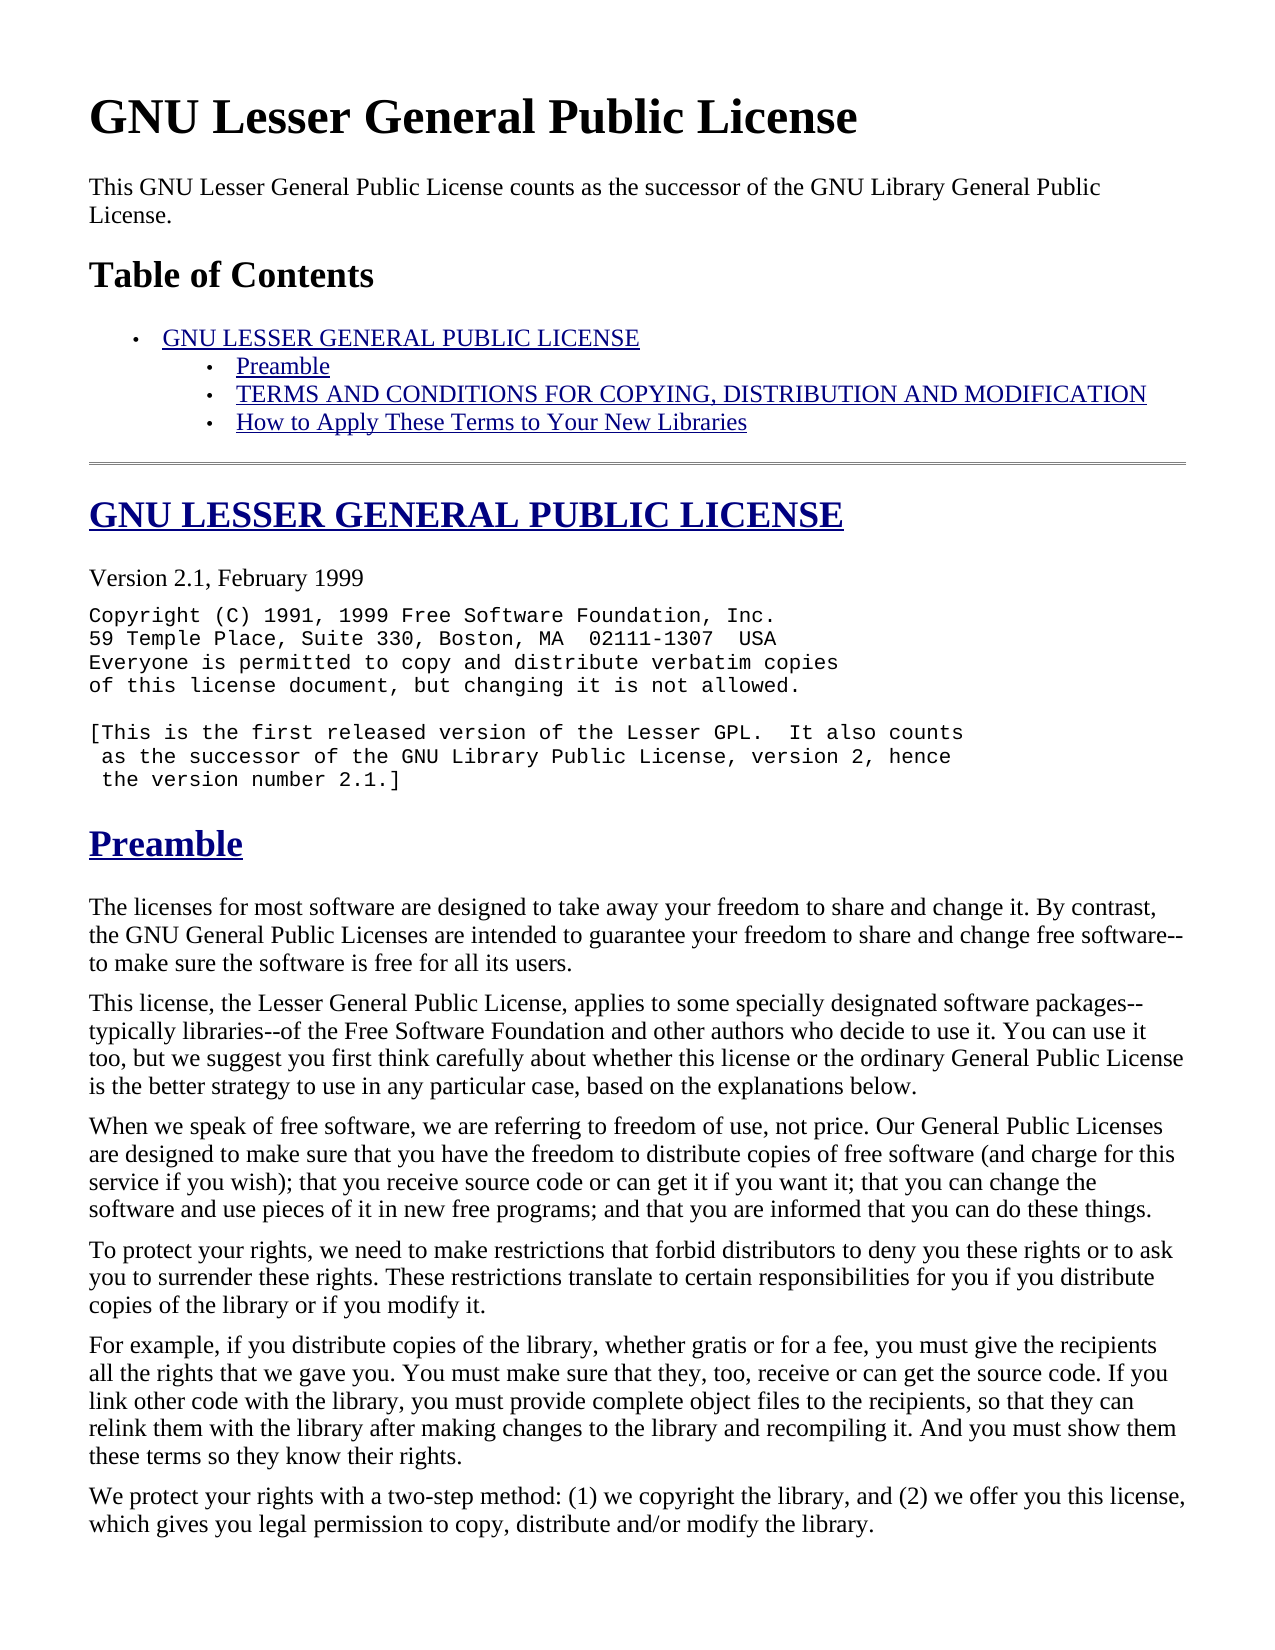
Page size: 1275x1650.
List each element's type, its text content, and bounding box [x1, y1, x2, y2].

text the version number 2.1.] [88, 769, 1186, 793]
list TERMS AND CONDITIONS FOR COPYING, DISTRIBUTION AND MODIFICATION [206, 380, 1186, 408]
text For example, if you distribute copies of the library, whether gratis or for a fee, you must give the recipients all the rights that we gave you. You must make sure that they, too, receive or can get the source code. If you link other code with the library, you must provide complete object files to the recipients, so that they can relink them with the library after making changes to the library and recompiling it. And you must show them these terms so they know their rights. [88, 1331, 1186, 1470]
subtitle Preamble [88, 823, 1186, 864]
text Everyone is permitted to copy and distribute verbatim copies [88, 652, 1186, 675]
list GNU LESSER GENERAL PUBLIC LICENSE [133, 324, 1186, 352]
text 59 Temple Place, Suite 330, Boston, MA 02111-1307 USA [88, 628, 1186, 652]
text We protect your rights with a two-step method: (1) we copyright the library, and (2) we offer you this license, which gives you legal permission to copy, distribute and/or modify the library. [88, 1482, 1186, 1538]
list Preamble [206, 352, 1186, 380]
text This GNU Lesser General Public License counts as the successor of the GNU Library General Public License. [88, 173, 1186, 229]
subtitle GNU Lesser General Public License [88, 88, 1186, 144]
text Version 2.1, February 1999 [88, 564, 1186, 592]
text [This is the first released version of the Lesser GPL. It also counts [88, 722, 1186, 746]
subtitle GNU LESSER GENERAL PUBLIC LICENSE [88, 494, 1186, 535]
text Copyright (C) 1991, 1999 Free Software Foundation, Inc. [88, 605, 1186, 628]
text This license, the Lesser General Public License, applies to some specially designated software packages--typically libraries--of the Free Software Foundation and other authors who decide to use it. You can use it too, but we suggest you first think carefully about whether this license or the ordinary General Public License is the better strategy to use in any particular case, based on the explanations below. [88, 989, 1186, 1100]
text To protect your rights, we need to make restrictions that forbid distributors to deny you these rights or to ask you to surrender these rights. These restrictions translate to certain responsibilities for you if you distribute copies of the library or if you modify it. [88, 1236, 1186, 1319]
subtitle Table of Contents [88, 254, 1186, 295]
text of this license document, but changing it is not allowed. [88, 675, 1186, 699]
list How to Apply These Terms to Your New Libraries [206, 408, 1186, 435]
text When we speak of free software, we are referring to freedom of use, not price. Our General Public Licenses are designed to make sure that you have the freedom to distribute copies of free software (and charge for this service if you wish); that you receive source code or can get it if you want it; that you can change the software and use pieces of it in new free programs; and that you are informed that you can do these things. [88, 1112, 1186, 1223]
text The licenses for most software are designed to take away your freedom to share and change it. By contrast, the GNU General Public Licenses are intended to guarantee your freedom to share and change free software--to make sure the software is free for all its users. [88, 893, 1186, 977]
text as the successor of the GNU Library Public License, version 2, hence [88, 746, 1186, 769]
